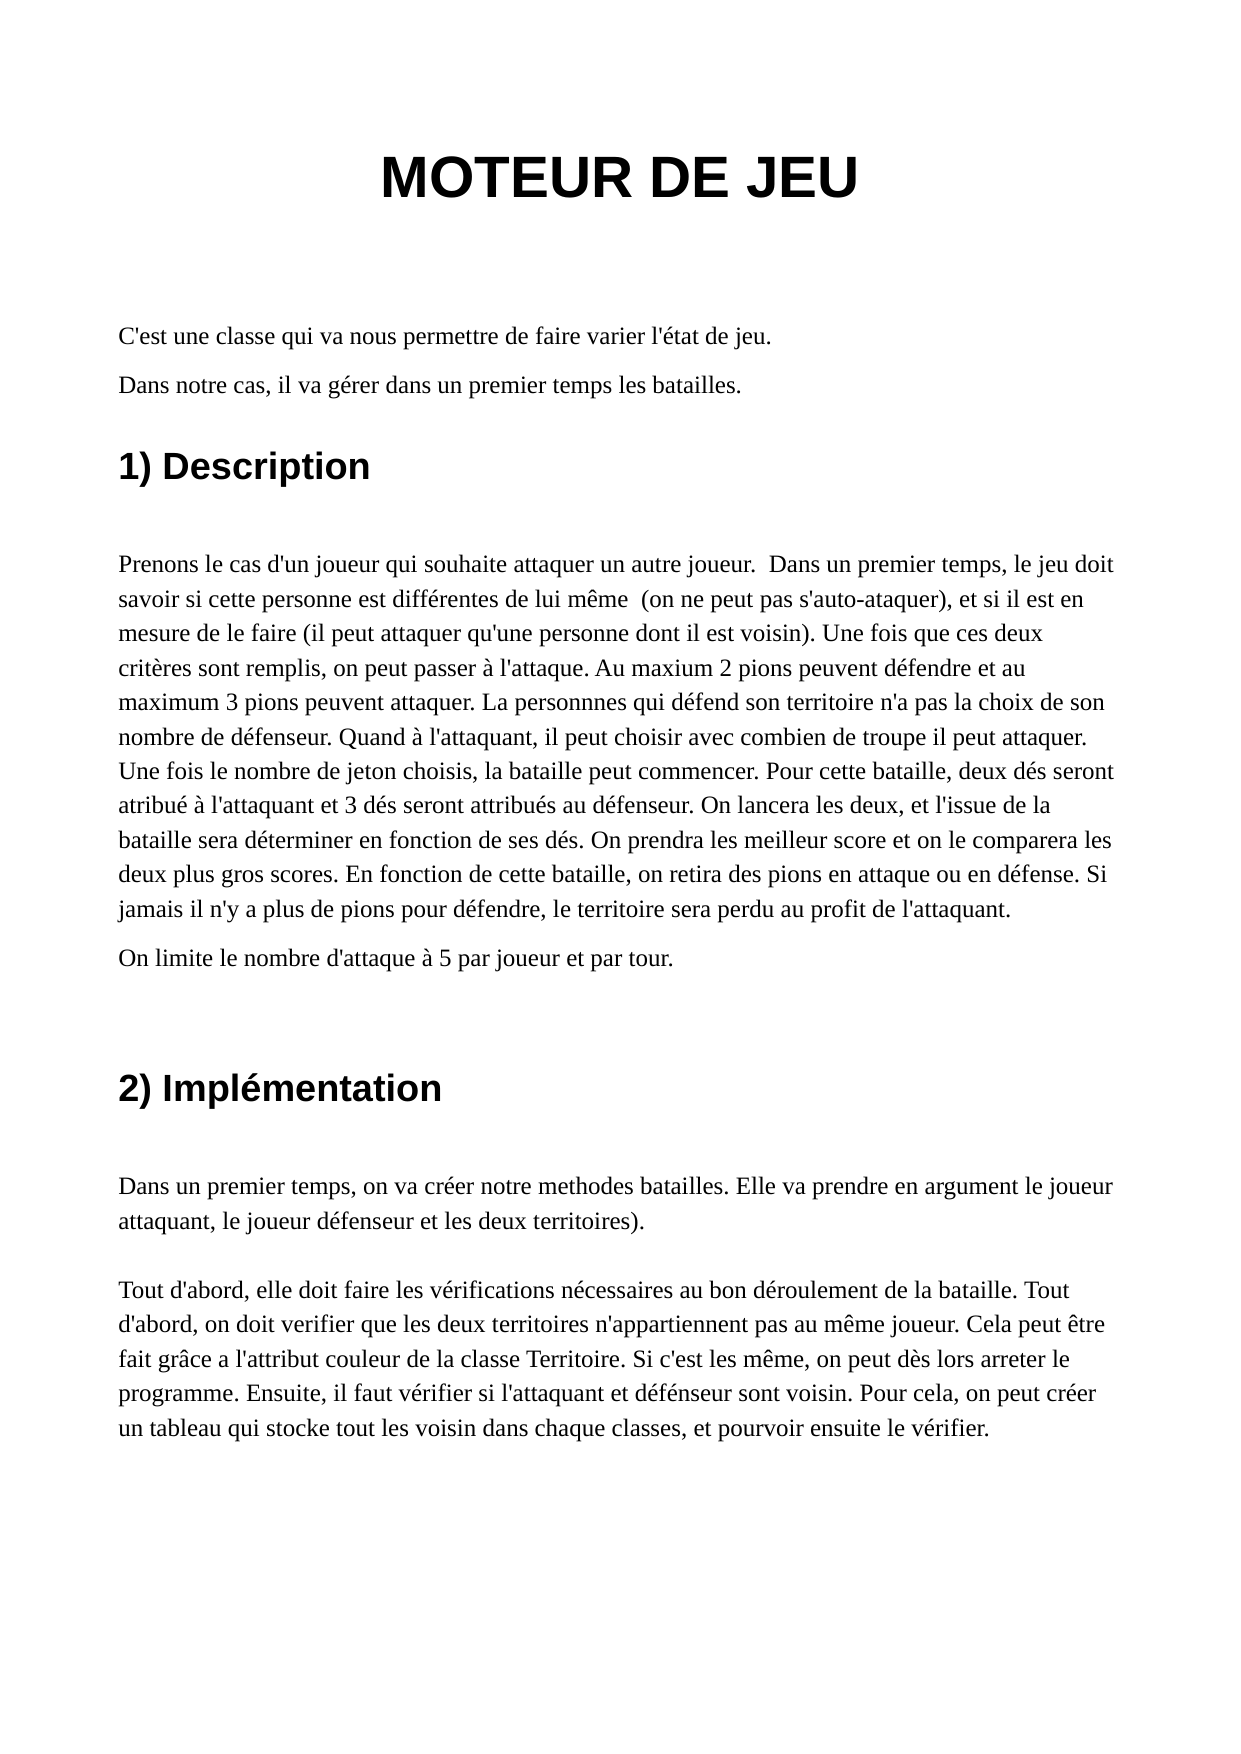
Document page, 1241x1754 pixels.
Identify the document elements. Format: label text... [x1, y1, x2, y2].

subtitle 2) Implémentation [118, 1066, 1122, 1110]
text C'est une classe qui va nous permettre de faire varier l'état de jeu. [118, 321, 1122, 349]
text Dans notre cas, il va gérer dans un premier temps les batailles. [118, 370, 1122, 399]
text Dans un premier temps, on va créer notre methodes batailles. Elle va prendre en argument le joueur attaquant, le joueur défenseur et les deux territoires). Tout d'abord, elle doit faire les vérifications nécessaires au bon déroulement de la bataille. Tout d'abord, on doit verifier que les deux territoires n'appartiennent pas au même joueur. Cela peut être fait grâce a l'attribut couleur de la classe Territoire. Si c'est les même, on peut dès lors arreter le programme. Ensuite, il faut vérifier si l'attaquant et défénseur sont voisin. Pour cela, on peut créer un tableau qui stocke tout les voisin dans chaque classes, et pourvoir ensuite le vérifier. [118, 1171, 1122, 1441]
text Prenons le cas d'un joueur qui souhaite attaquer un autre joueur. Dans un premier temps, le jeu doit savoir si cette personne est différentes de lui même (on ne peut pas s'auto-ataquer), et si il est en mesure de le faire (il peut attaquer qu'une personne dont il est voisin). Une fois que ces deux critères sont remplis, on peut passer à l'attaque. Au maxium 2 pions peuvent défendre et au maximum 3 pions peuvent attaquer. La personnnes qui défend son territoire n'a pas la choix de son nombre de défenseur. Quand à l'attaquant, il peut choisir avec combien de troupe il peut attaquer. Une fois le nombre de jeton choisis, la bataille peut commencer. Pour cette bataille, deux dés seront atribué à l'attaquant et 3 dés seront attribués au défenseur. On lancera les deux, et l'issue de la bataille sera déterminer en fonction de ses dés. On prendra les meilleur score et on le comparera les deux plus gros scores. En fonction de cette bataille, on retira des pions en attaque ou en défense. Si jamais il n'y a plus de pions pour défendre, le territoire sera perdu au profit de l'attaquant. [118, 549, 1122, 923]
title MOTEUR DE JEU [118, 143, 1122, 210]
subtitle 1) Description [118, 444, 1122, 488]
text On limite le nombre d'attaque à 5 par joueur et par tour. [118, 943, 1122, 972]
